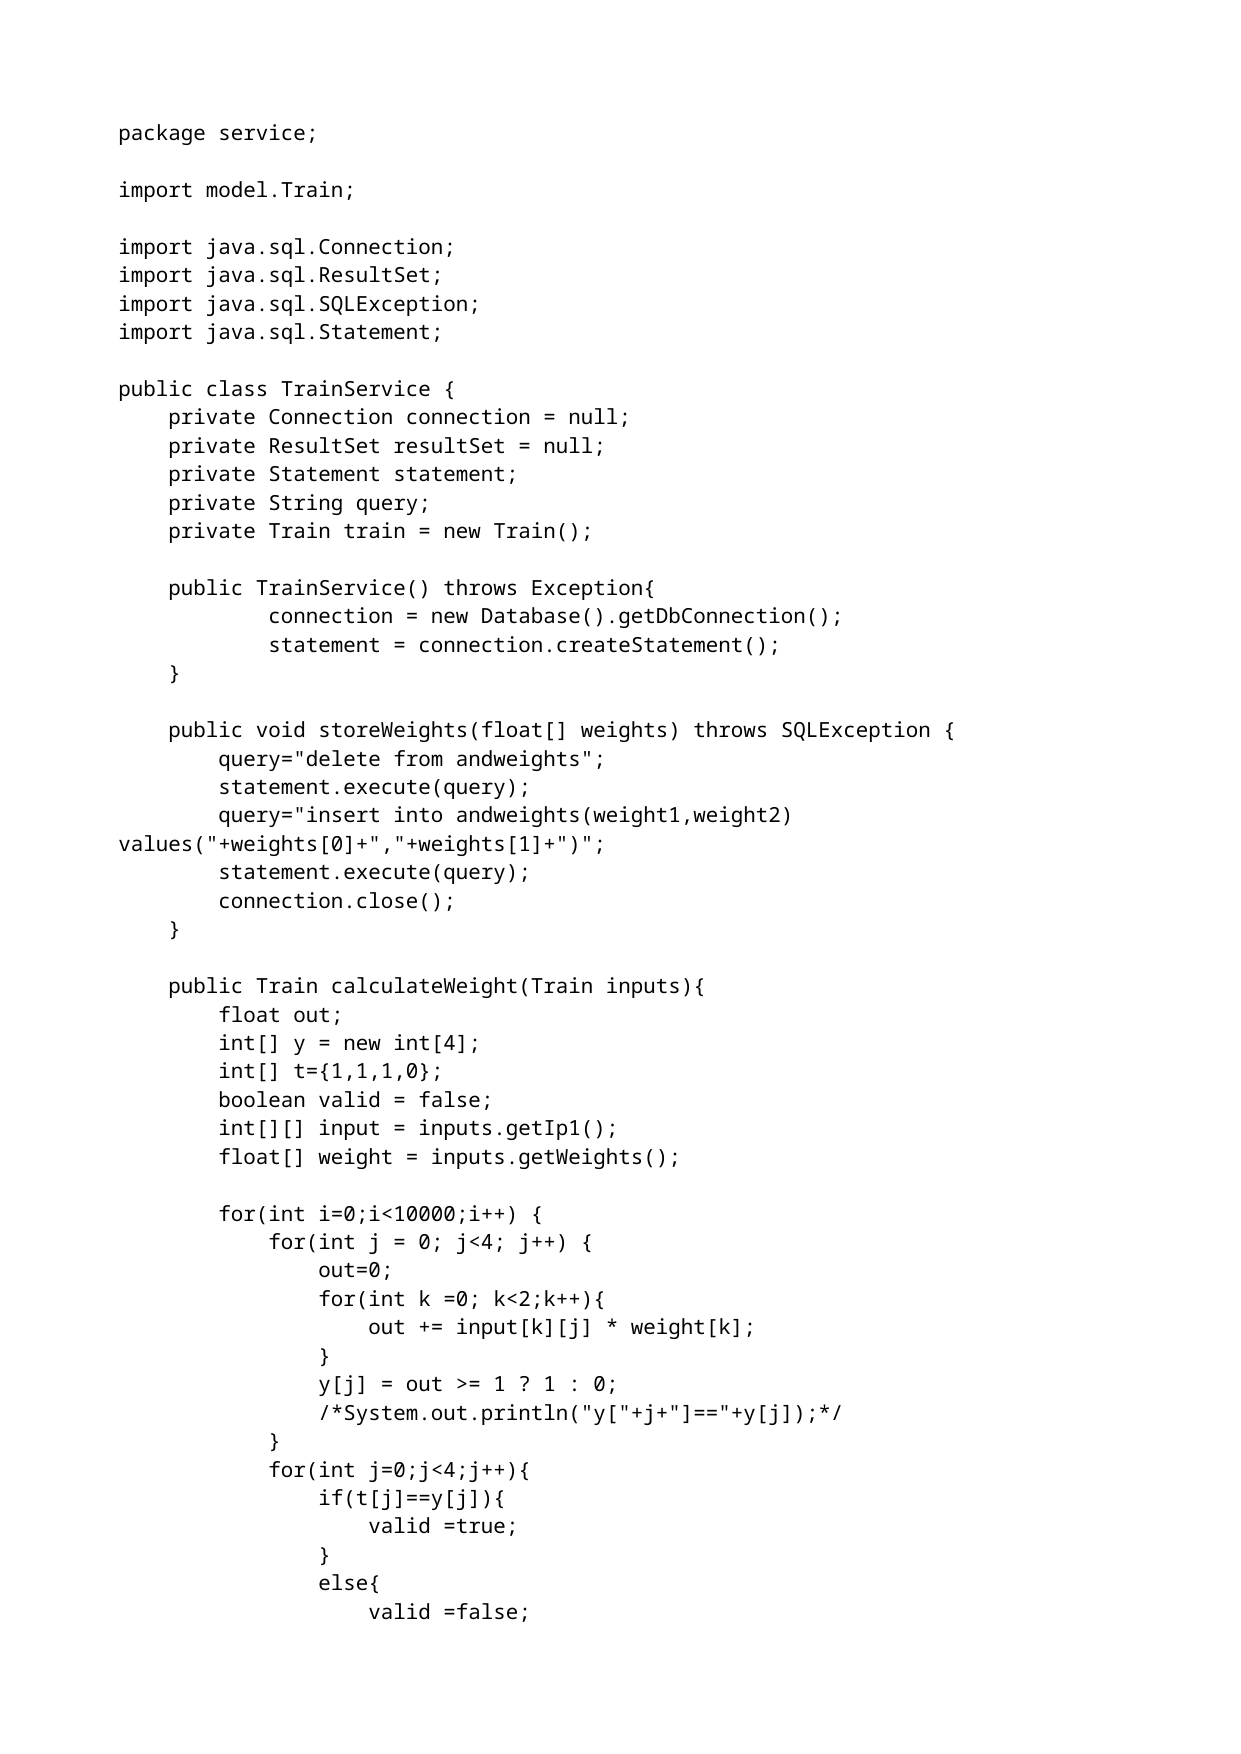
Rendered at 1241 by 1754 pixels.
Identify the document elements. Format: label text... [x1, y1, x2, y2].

text for(int j = 0; j<4; j++) { [118, 1227, 1122, 1256]
text int[][] input = inputs.getIp1(); [118, 1113, 1122, 1142]
text } [118, 914, 1122, 943]
text connection = new Database().getDbConnection(); [118, 602, 1122, 630]
text import java.sql.SQLException; [118, 289, 1122, 317]
text for(int i=0;i<10000;i++) { [118, 1199, 1122, 1227]
text query="delete from andweights"; [118, 744, 1122, 772]
text import java.sql.Statement; [118, 317, 1122, 346]
text private String query; [118, 488, 1122, 516]
text import java.sql.ResultSet; [118, 260, 1122, 289]
text private Connection connection = null; [118, 402, 1122, 431]
text query="insert into andweights(weight1,weight2) values("+weights[0]+","+weights[1]+")"; [118, 801, 1122, 857]
text statement = connection.createStatement(); [118, 630, 1122, 658]
text private Statement statement; [118, 459, 1122, 488]
text } [118, 1426, 1122, 1455]
text private Train train = new Train(); [118, 516, 1122, 545]
text import java.sql.Connection; [118, 232, 1122, 260]
text boolean valid = false; [118, 1085, 1122, 1113]
text int[] t={1,1,1,0}; [118, 1057, 1122, 1085]
text public void storeWeights(float[] weights) throws SQLException { [118, 715, 1122, 744]
text connection.close(); [118, 886, 1122, 914]
text public TrainService() throws Exception{ [118, 573, 1122, 602]
text private ResultSet resultSet = null; [118, 431, 1122, 459]
text } [118, 1540, 1122, 1568]
text public Train calculateWeight(Train inputs){ [118, 971, 1122, 1000]
text statement.execute(query); [118, 857, 1122, 886]
text valid =false; [118, 1597, 1122, 1625]
text valid =true; [118, 1512, 1122, 1540]
text } [118, 1341, 1122, 1369]
text else{ [118, 1568, 1122, 1597]
text float[] weight = inputs.getWeights(); [118, 1142, 1122, 1170]
text statement.execute(query); [118, 772, 1122, 801]
text out=0; [118, 1256, 1122, 1284]
text y[j] = out >= 1 ? 1 : 0; [118, 1369, 1122, 1398]
text if(t[j]==y[j]){ [118, 1483, 1122, 1512]
text public class TrainService { [118, 374, 1122, 402]
text import model.Train; [118, 175, 1122, 203]
text out += input[k][j] * weight[k]; [118, 1312, 1122, 1341]
text int[] y = new int[4]; [118, 1028, 1122, 1057]
text /*System.out.println("y["+j+"]=="+y[j]);*/ [118, 1398, 1122, 1426]
text float out; [118, 1000, 1122, 1028]
text } [118, 658, 1122, 687]
text package service; [118, 118, 1122, 147]
text for(int k =0; k<2;k++){ [118, 1284, 1122, 1312]
text for(int j=0;j<4;j++){ [118, 1455, 1122, 1483]
